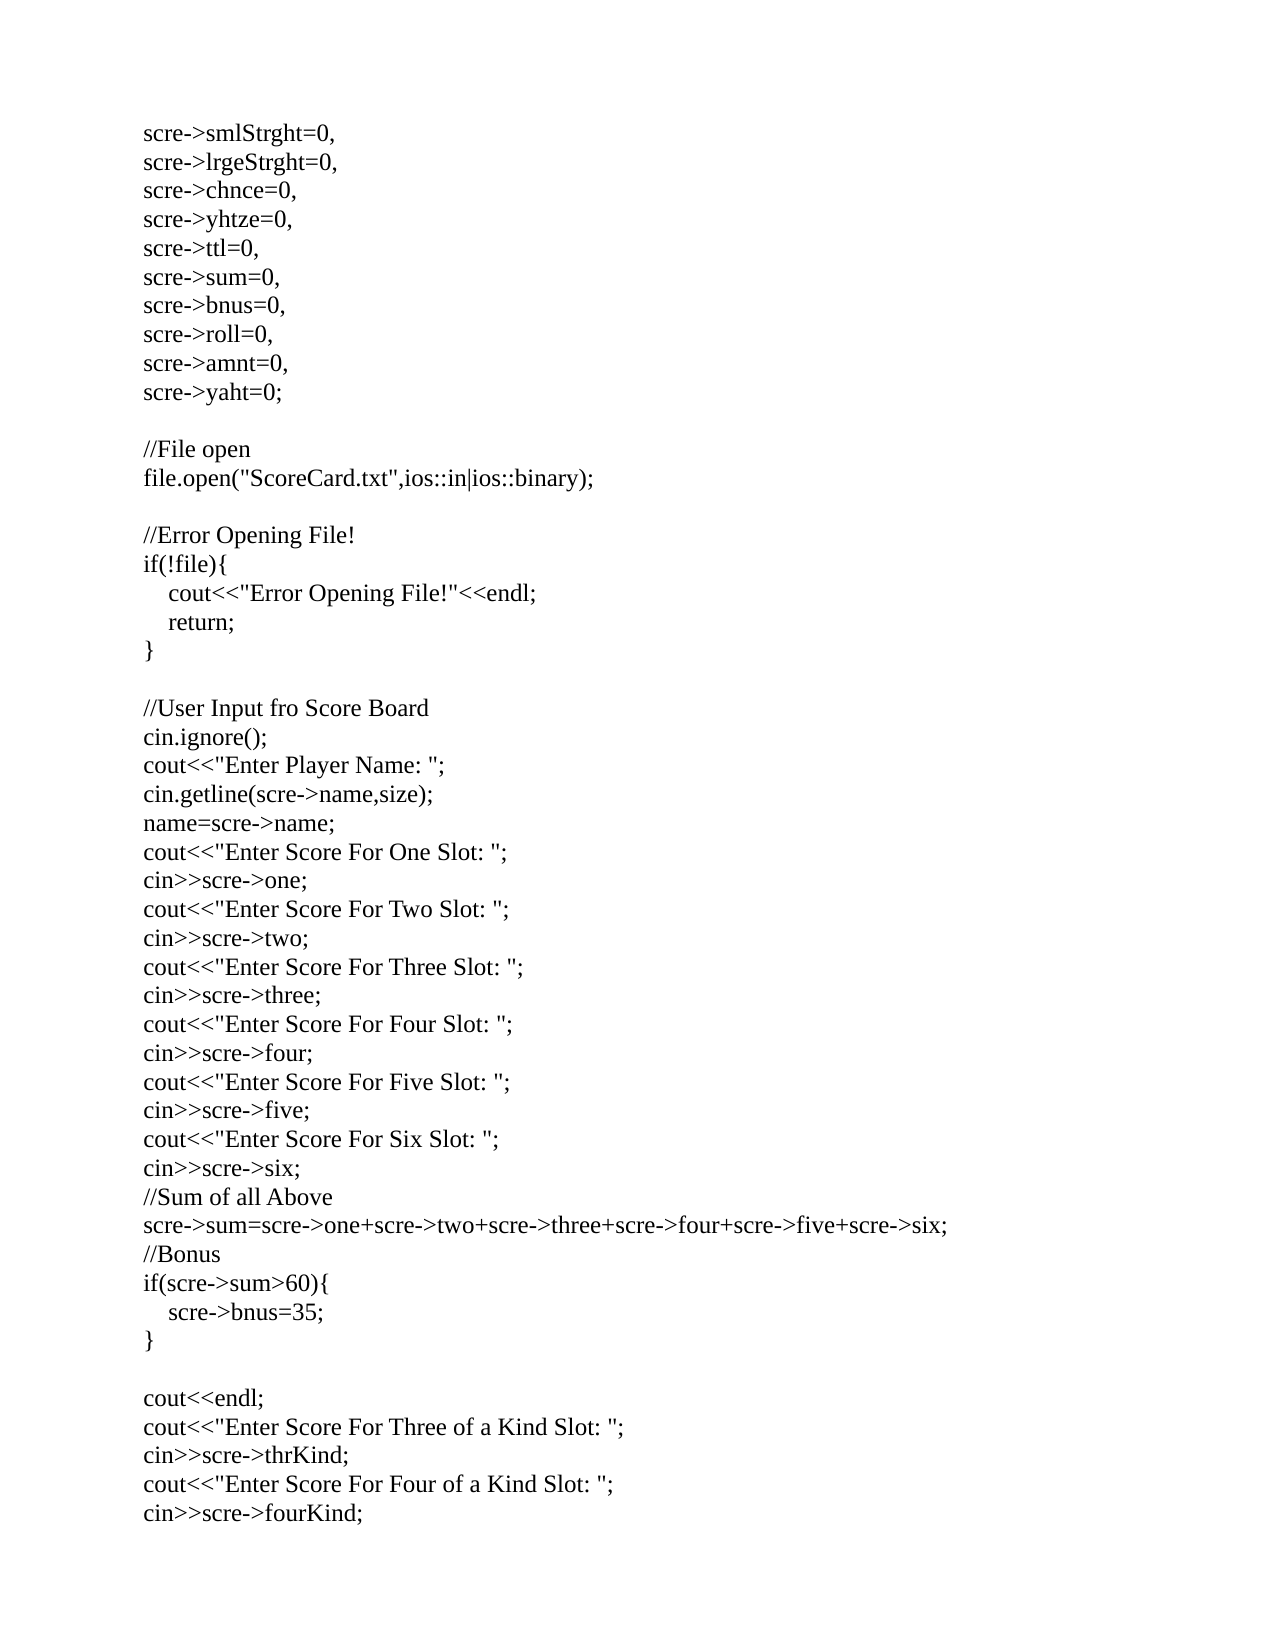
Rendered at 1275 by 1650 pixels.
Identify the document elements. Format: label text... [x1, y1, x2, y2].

text scre->bnus=0, [118, 291, 1157, 319]
text name=scre->name; [118, 808, 1157, 837]
text //Error Opening File! [118, 521, 1157, 549]
text cout<<"Enter Score For Two Slot: "; [118, 894, 1157, 923]
text cin>>scre->two; [118, 923, 1157, 952]
text cout<<"Enter Score For Four of a Kind Slot: "; [118, 1469, 1157, 1498]
text return; [118, 607, 1157, 636]
text cout<<"Enter Score For Three of a Kind Slot: "; [118, 1412, 1157, 1441]
text scre->roll=0, [118, 319, 1157, 348]
text cin>>scre->one; [118, 866, 1157, 894]
text cout<<"Enter Score For Four Slot: "; [118, 1009, 1157, 1038]
text cout<<"Enter Score For Six Slot: "; [118, 1124, 1157, 1153]
text cout<<"Error Opening File!"<<endl; [118, 578, 1157, 607]
text file.open("ScoreCard.txt",ios::in|ios::binary); [118, 463, 1157, 492]
text cout<<"Enter Player Name: "; [118, 751, 1157, 779]
text cout<<endl; [118, 1383, 1157, 1412]
text //Bonus [118, 1239, 1157, 1268]
text scre->chnce=0, [118, 176, 1157, 204]
text scre->smlStrght=0, [118, 118, 1157, 147]
text cin.getline(scre->name,size); [118, 779, 1157, 808]
text cin>>scre->six; [118, 1153, 1157, 1182]
text scre->sum=scre->one+scre->two+scre->three+scre->four+scre->five+scre->six; [118, 1211, 1157, 1239]
text cin>>scre->four; [118, 1038, 1157, 1067]
text cin>>scre->fourKind; [118, 1498, 1157, 1527]
text cin>>scre->three; [118, 981, 1157, 1009]
text if(!file){ [118, 549, 1157, 578]
text } [118, 636, 1157, 664]
text //File open [118, 434, 1157, 463]
text scre->sum=0, [118, 262, 1157, 291]
text scre->ttl=0, [118, 233, 1157, 262]
text cout<<"Enter Score For One Slot: "; [118, 837, 1157, 866]
text cin.ignore(); [118, 722, 1157, 751]
text cout<<"Enter Score For Five Slot: "; [118, 1067, 1157, 1096]
text } [118, 1326, 1157, 1354]
text //Sum of all Above [118, 1182, 1157, 1211]
text //User Input fro Score Board [118, 693, 1157, 722]
text scre->yaht=0; [118, 377, 1157, 406]
text cin>>scre->five; [118, 1096, 1157, 1124]
text cout<<"Enter Score For Three Slot: "; [118, 952, 1157, 981]
text scre->lrgeStrght=0, [118, 147, 1157, 176]
text scre->yhtze=0, [118, 204, 1157, 233]
text scre->amnt=0, [118, 348, 1157, 377]
text if(scre->sum>60){ [118, 1268, 1157, 1297]
text cin>>scre->thrKind; [118, 1441, 1157, 1469]
text scre->bnus=35; [118, 1297, 1157, 1326]
